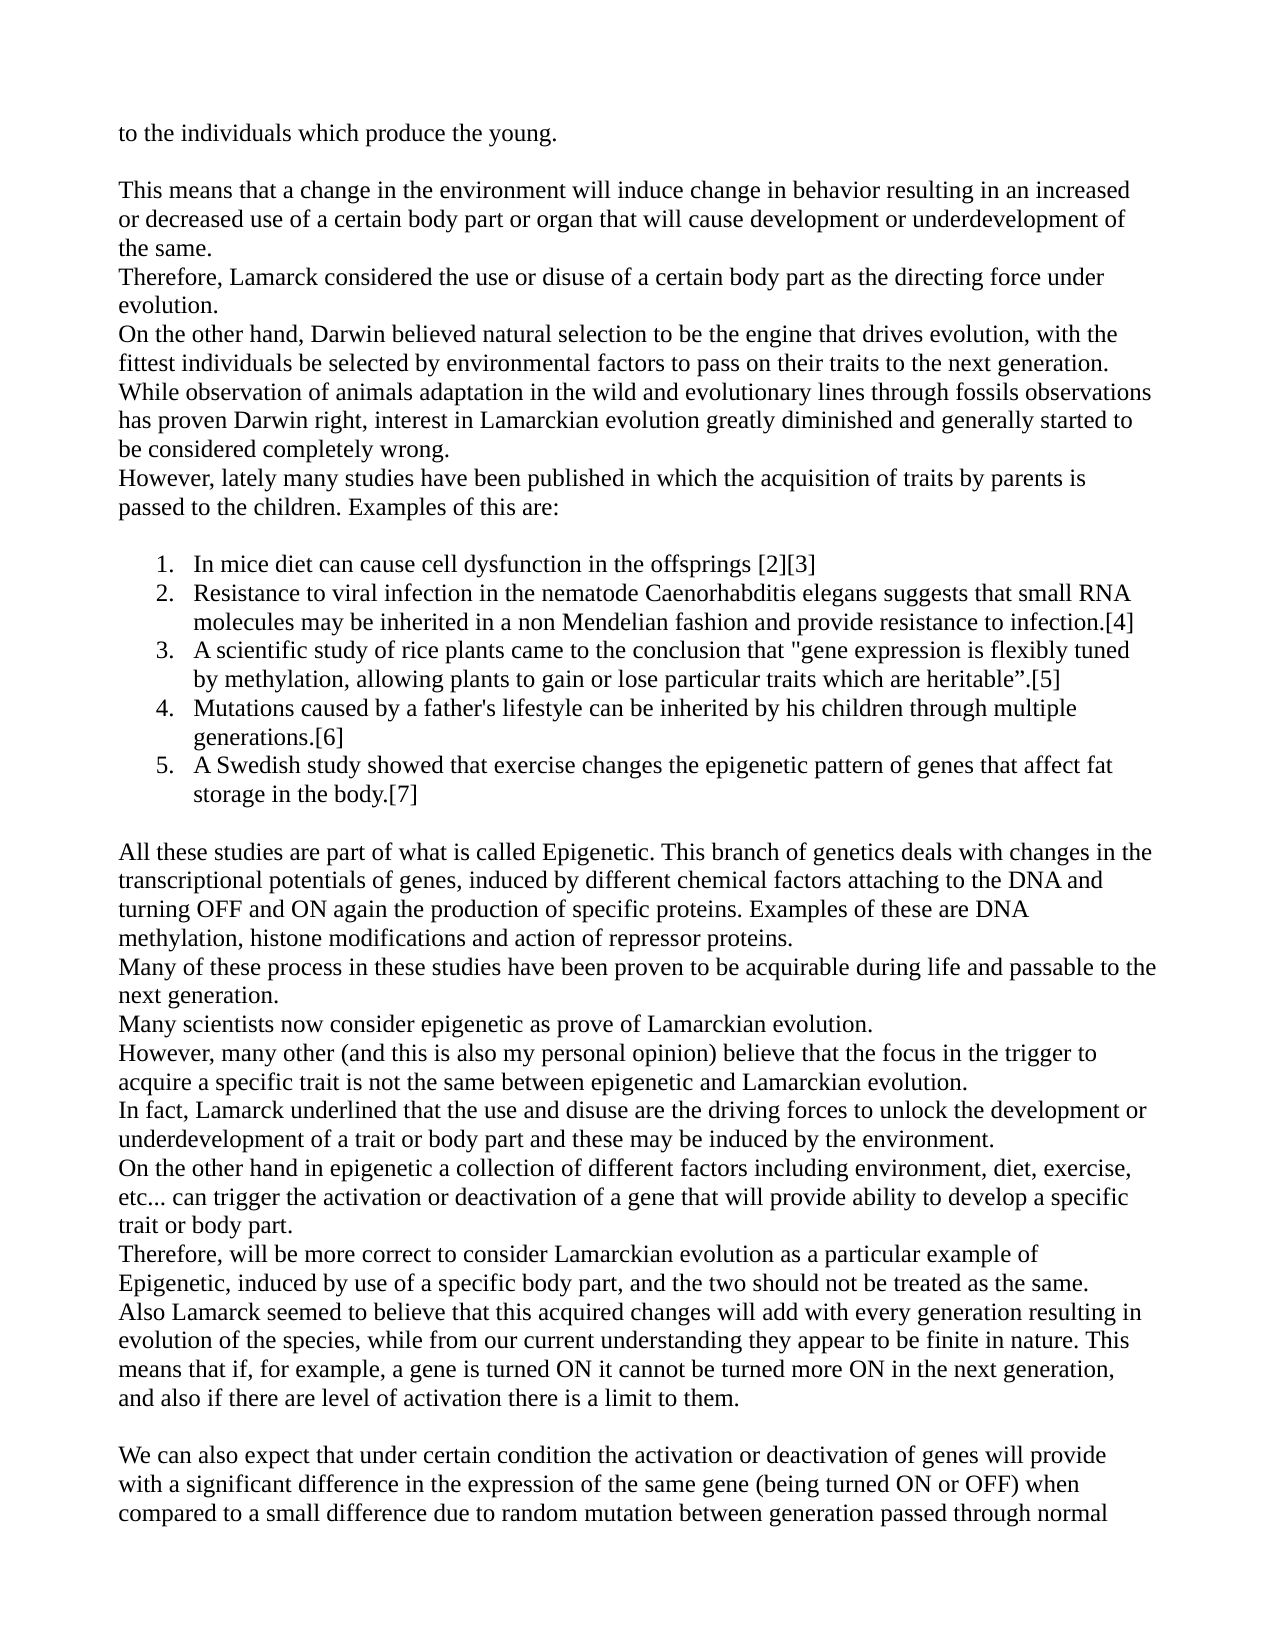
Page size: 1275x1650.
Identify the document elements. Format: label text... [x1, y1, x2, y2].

text Many of these process in these studies have been proven to be acquirable during life and passable to the next generation. [118, 952, 1157, 1009]
text Therefore, Lamarck considered the use or disuse of a certain body part as the directing force under evolution. [118, 262, 1157, 319]
list Resistance to viral infection in the nematode Caenorhabditis elegans suggests that small RNA molecules may be inherited in a non Mendelian fashion and provide resistance to infection.[4] [156, 578, 1157, 636]
text In fact, Lamarck underlined that the use and disuse are the driving forces to unlock the development or underdevelopment of a trait or body part and these may be induced by the environment. [118, 1096, 1157, 1153]
list In mice diet can cause cell dysfunction in the offsprings [2][3] [156, 549, 1157, 578]
text While observation of animals adaptation in the wild and evolutionary lines through fossils observations has proven Darwin right, interest in Lamarckian evolution greatly diminished and generally started to be considered completely wrong. [118, 377, 1157, 463]
text Therefore, will be more correct to consider Lamarckian evolution as a particular example of Epigenetic, induced by use of a specific body part, and the two should not be treated as the same. [118, 1239, 1157, 1297]
text However, lately many studies have been published in which the acquisition of traits by parents is passed to the children. Examples of this are: [118, 463, 1157, 521]
list A Swedish study showed that exercise changes the epigenetic pattern of genes that affect fat storage in the body.[7] [156, 751, 1157, 808]
text On the other hand in epigenetic a collection of different factors including environment, diet, exercise, etc... can trigger the activation or deactivation of a gene that will provide ability to develop a specific trait or body part. [118, 1153, 1157, 1239]
text to the individuals which produce the young. [118, 118, 1157, 147]
text Also Lamarck seemed to believe that this acquired changes will add with every generation resulting in evolution of the species, while from our current understanding they appear to be finite in nature. This means that if, for example, a gene is turned ON it cannot be turned more ON in the next generation, and also if there are level of activation there is a limit to them. [118, 1297, 1157, 1412]
text We can also expect that under certain condition the activation or deactivation of genes will provide with a significant difference in the expression of the same gene (being turned ON or OFF) when compared to a small difference due to random mutation between generation passed through normal [118, 1441, 1157, 1527]
text All these studies are part of what is called Epigenetic. This branch of genetics deals with changes in the transcriptional potentials of genes, induced by different chemical factors attaching to the DNA and turning OFF and ON again the production of specific proteins. Examples of these are DNA methylation, histone modifications and action of repressor proteins. [118, 837, 1157, 952]
text Many scientists now consider epigenetic as prove of Lamarckian evolution. [118, 1009, 1157, 1038]
list A scientific study of rice plants came to the conclusion that "gene expression is flexibly tuned by methylation, allowing plants to gain or lose particular traits which are heritable”.[5] [156, 636, 1157, 693]
text On the other hand, Darwin believed natural selection to be the engine that drives evolution, with the fittest individuals be selected by environmental factors to pass on their traits to the next generation. [118, 319, 1157, 377]
list Mutations caused by a father's lifestyle can be inherited by his children through multiple generations.[6] [156, 693, 1157, 751]
text This means that a change in the environment will induce change in behavior resulting in an increased or decreased use of a certain body part or organ that will cause development or underdevelopment of the same. [118, 176, 1157, 262]
text However, many other (and this is also my personal opinion) believe that the focus in the trigger to acquire a specific trait is not the same between epigenetic and Lamarckian evolution. [118, 1038, 1157, 1096]
